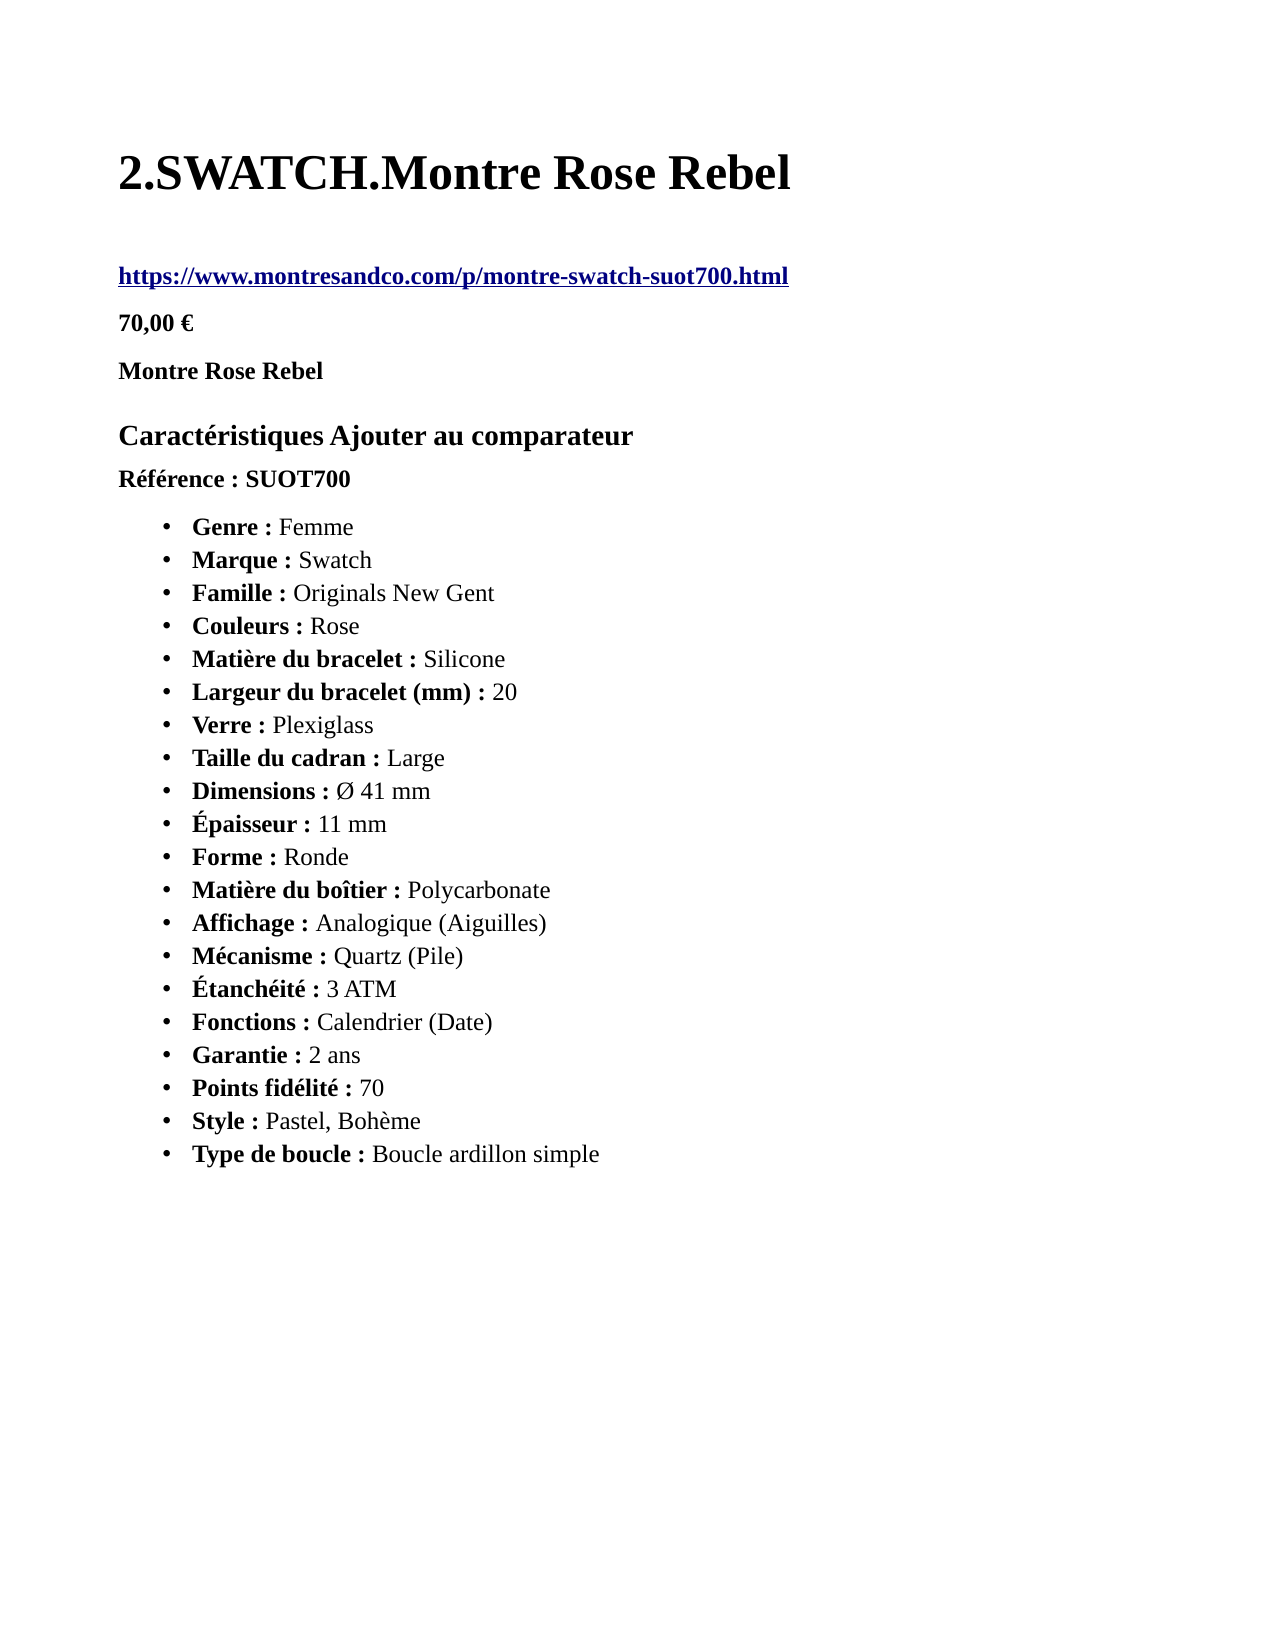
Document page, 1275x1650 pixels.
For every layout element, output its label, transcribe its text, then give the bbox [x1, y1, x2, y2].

list Genre : Femme [162, 512, 1157, 541]
text Référence : SUOT700 [118, 464, 1157, 493]
list Garantie : 2 ans [162, 1040, 1157, 1069]
list Type de boucle : Boucle ardillon simple [162, 1139, 1157, 1168]
list Matière du boîtier : Polycarbonate [162, 875, 1157, 904]
list Affichage : Analogique (Aiguilles) [162, 908, 1157, 937]
text 70,00 € [118, 308, 1157, 337]
list Forme : Ronde [162, 842, 1157, 871]
list Largeur du bracelet (mm) : 20 [162, 677, 1157, 706]
list Style : Pastel, Bohème [162, 1106, 1157, 1135]
list Verre : Plexiglass [162, 710, 1157, 739]
list Mécanisme : Quartz (Pile) [162, 941, 1157, 970]
list Fonctions : Calendrier (Date) [162, 1007, 1157, 1036]
list Marque : Swatch [162, 545, 1157, 573]
list Dimensions : Ø 41 mm [162, 776, 1157, 805]
list Couleurs : Rose [162, 611, 1157, 639]
list Famille : Originals New Gent [162, 578, 1157, 607]
list Épaisseur : 11 mm [162, 809, 1157, 838]
list Taille du cadran : Large [162, 743, 1157, 772]
list Matière du bracelet : Silicone [162, 644, 1157, 673]
text https://www.montresandco.com/p/montre-swatch-suot700.html [118, 261, 1157, 289]
text Montre Rose Rebel [118, 356, 1157, 385]
list Points fidélité : 70 [162, 1073, 1157, 1102]
subtitle 2.SWATCH.Montre Rose Rebel [118, 143, 1157, 201]
subtitle Caractéristiques Ajouter au comparateur [118, 418, 1157, 452]
list Étanchéité : 3 ATM [162, 974, 1157, 1003]
